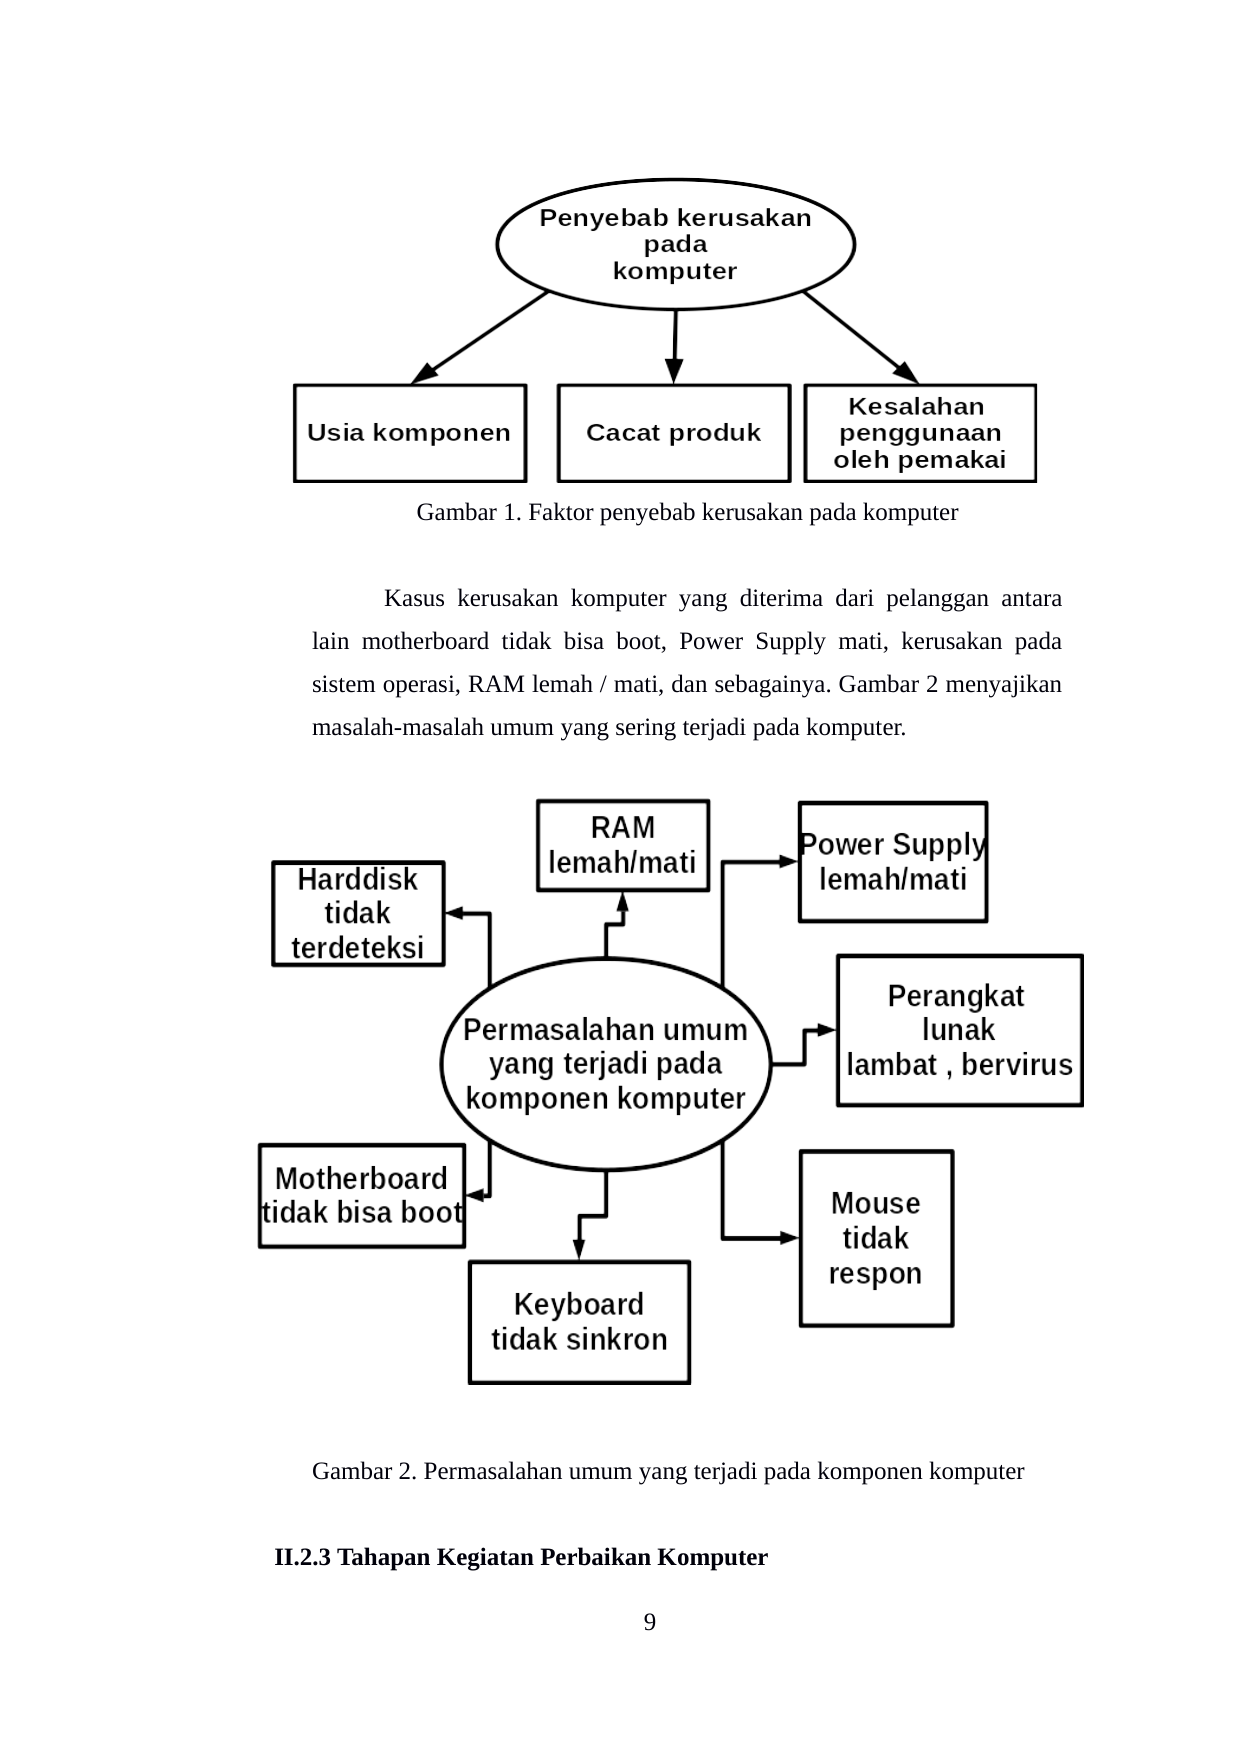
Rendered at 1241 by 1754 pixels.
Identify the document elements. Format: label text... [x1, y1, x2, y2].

list Gambar 1. Faktor penyebab kerusakan pada komputer [312, 177, 1063, 525]
list Gambar 2. Permasalahan umum yang terjadi pada komponen komputer [274, 1456, 1063, 1485]
list Kasus kerusakan komputer yang diterima dari pelanggan antara lain motherboard tidak bisa boot, Power Supply mati, kerusakan pada sistem operasi, RAM lemah / mati, dan sebagainya. Gambar 2 menyajikan masalah-masalah umum yang sering terjadi pada komputer. [312, 583, 1063, 741]
picture [257, 798, 1084, 1385]
list II.2.3 Tahapan Kegiatan Perbaikan Komputer [274, 1542, 1063, 1571]
picture [292, 177, 1038, 483]
